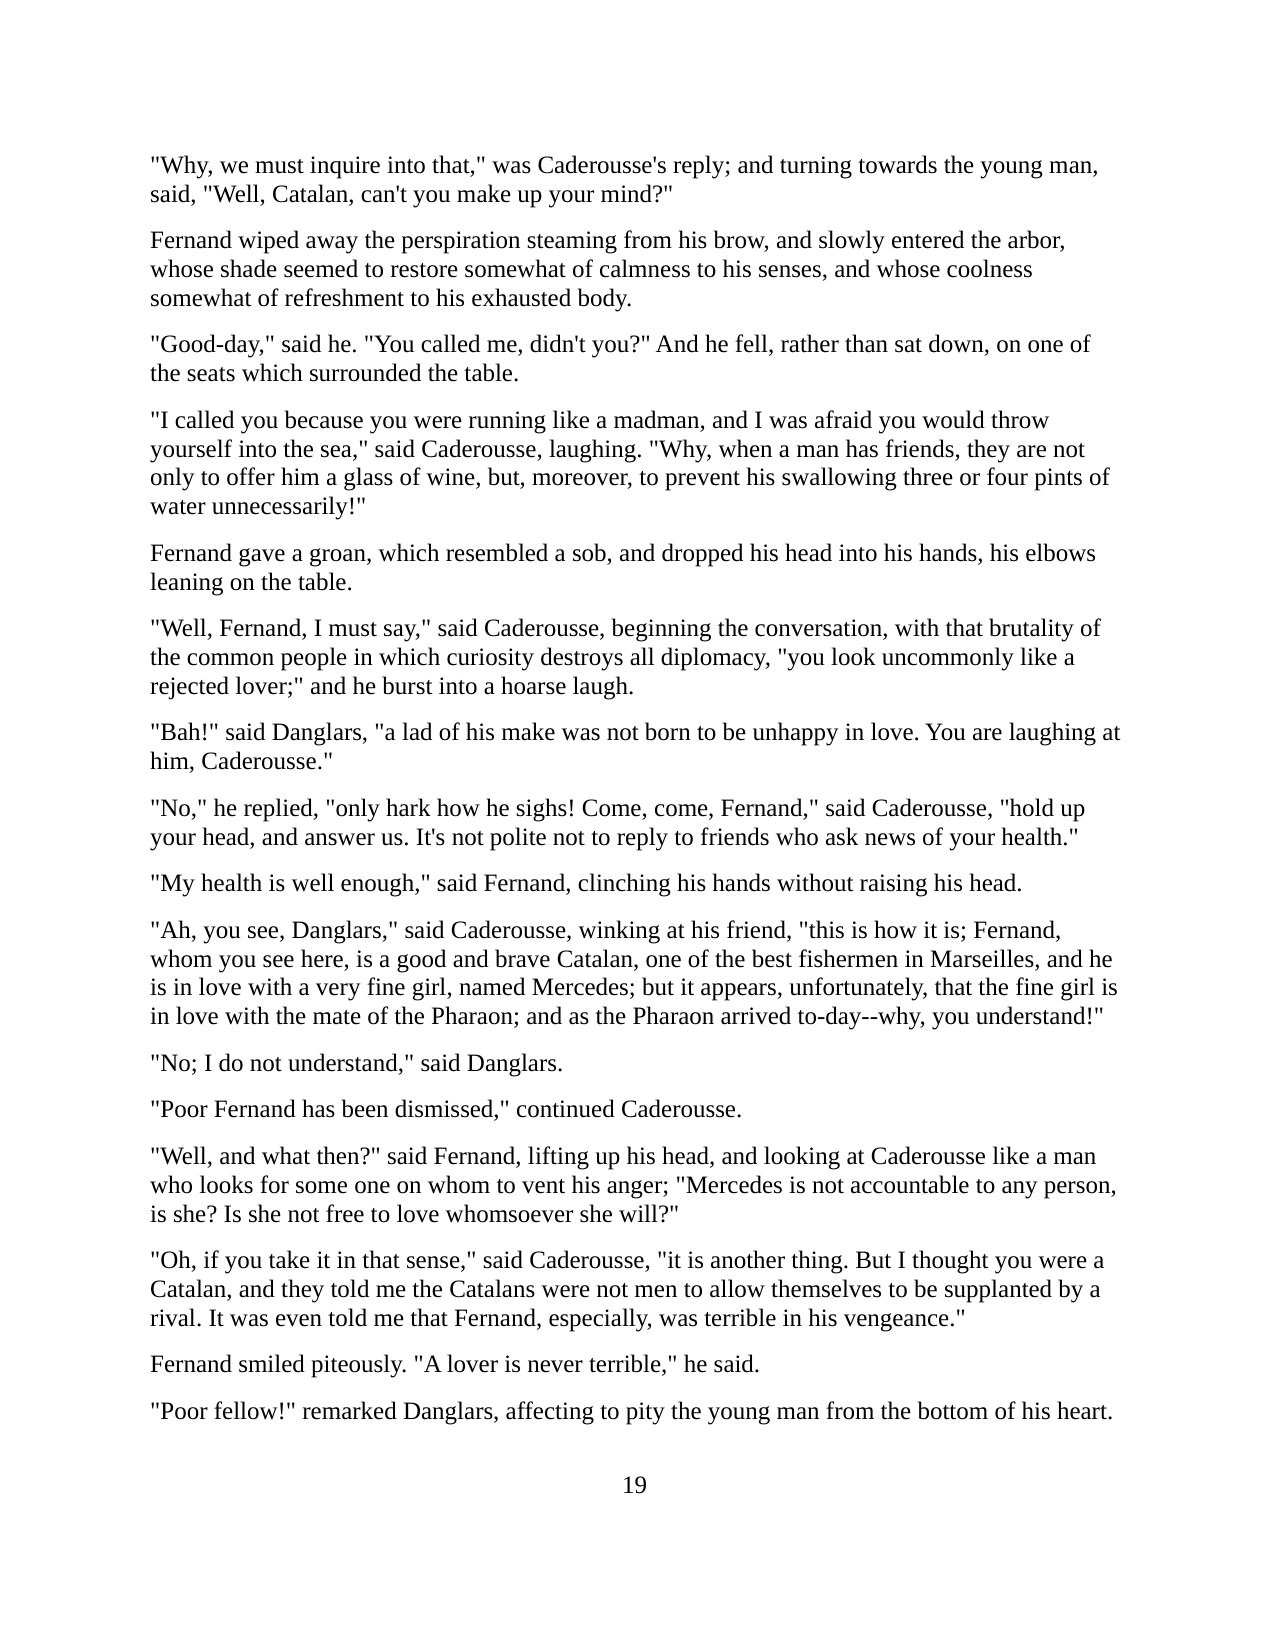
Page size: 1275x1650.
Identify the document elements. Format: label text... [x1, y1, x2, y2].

text "Well, and what then?" said Fernand, lifting up his head, and looking at Caderousse like a man who looks for some one on whom to vent his anger; "Mercedes is not accountable to any person, is she? Is she not free to love whomsoever she will?" [150, 1141, 1125, 1227]
text "Poor Fernand has been dismissed," continued Caderousse. [150, 1094, 1125, 1123]
text "Bah!" said Danglars, "a lad of his make was not born to be unhappy in love. You are laughing at him, Caderousse." [150, 717, 1125, 775]
text "My health is well enough," said Fernand, clinching his hands without raising his head. [150, 868, 1125, 897]
text "I called you because you were running like a madman, and I was afraid you would throw yourself into the sea," said Caderousse, laughing. "Why, when a man has friends, they are not only to offer him a glass of wine, but, moreover, to prevent his swallowing three or four pints of water unnecessarily!" [150, 405, 1125, 520]
text "Ah, you see, Danglars," said Caderousse, winking at his friend, "this is how it is; Fernand, whom you see here, is a good and brave Catalan, one of the best fishermen in Marseilles, and he is in love with a very fine girl, named Mercedes; but it appears, unfortunately, that the fine girl is in love with the mate of the Pharaon; and as the Pharaon arrived to-day--why, you understand!" [150, 915, 1125, 1030]
text Fernand smiled piteously. "A lover is never terrible," he said. [150, 1349, 1125, 1378]
text "Good-day," said he. "You called me, didn't you?" And he fell, rather than sat down, on one of the seats which surrounded the table. [150, 329, 1125, 387]
text Fernand gave a groan, which resembled a sob, and dropped his head into his hands, his elbows leaning on the table. [150, 538, 1125, 595]
text "Well, Fernand, I must say," said Caderousse, beginning the conversation, with that brutality of the common people in which curiosity destroys all diplomacy, "you look uncommonly like a rejected lover;" and he burst into a hoarse laugh. [150, 613, 1125, 699]
text "No," he replied, "only hark how he sighs! Come, come, Fernand," said Caderousse, "hold up your head, and answer us. It's not polite not to reply to friends who ask news of your health." [150, 793, 1125, 850]
text "Why, we must inquire into that," was Caderousse's reply; and turning towards the young man, said, "Well, Catalan, can't you make up your mind?" [150, 150, 1125, 207]
text "No; I do not understand," said Danglars. [150, 1048, 1125, 1077]
text "Poor fellow!" remarked Danglars, affecting to pity the young man from the bottom of his heart. [150, 1396, 1125, 1425]
text Fernand wiped away the perspiration steaming from his brow, and slowly entered the arbor, whose shade seemed to restore somewhat of calmness to his senses, and whose coolness somewhat of refreshment to his exhausted body. [150, 225, 1125, 312]
text "Oh, if you take it in that sense," said Caderousse, "it is another thing. But I thought you were a Catalan, and they told me the Catalans were not men to allow themselves to be supplanted by a rival. It was even told me that Fernand, especially, was terrible in his vengeance." [150, 1245, 1125, 1332]
